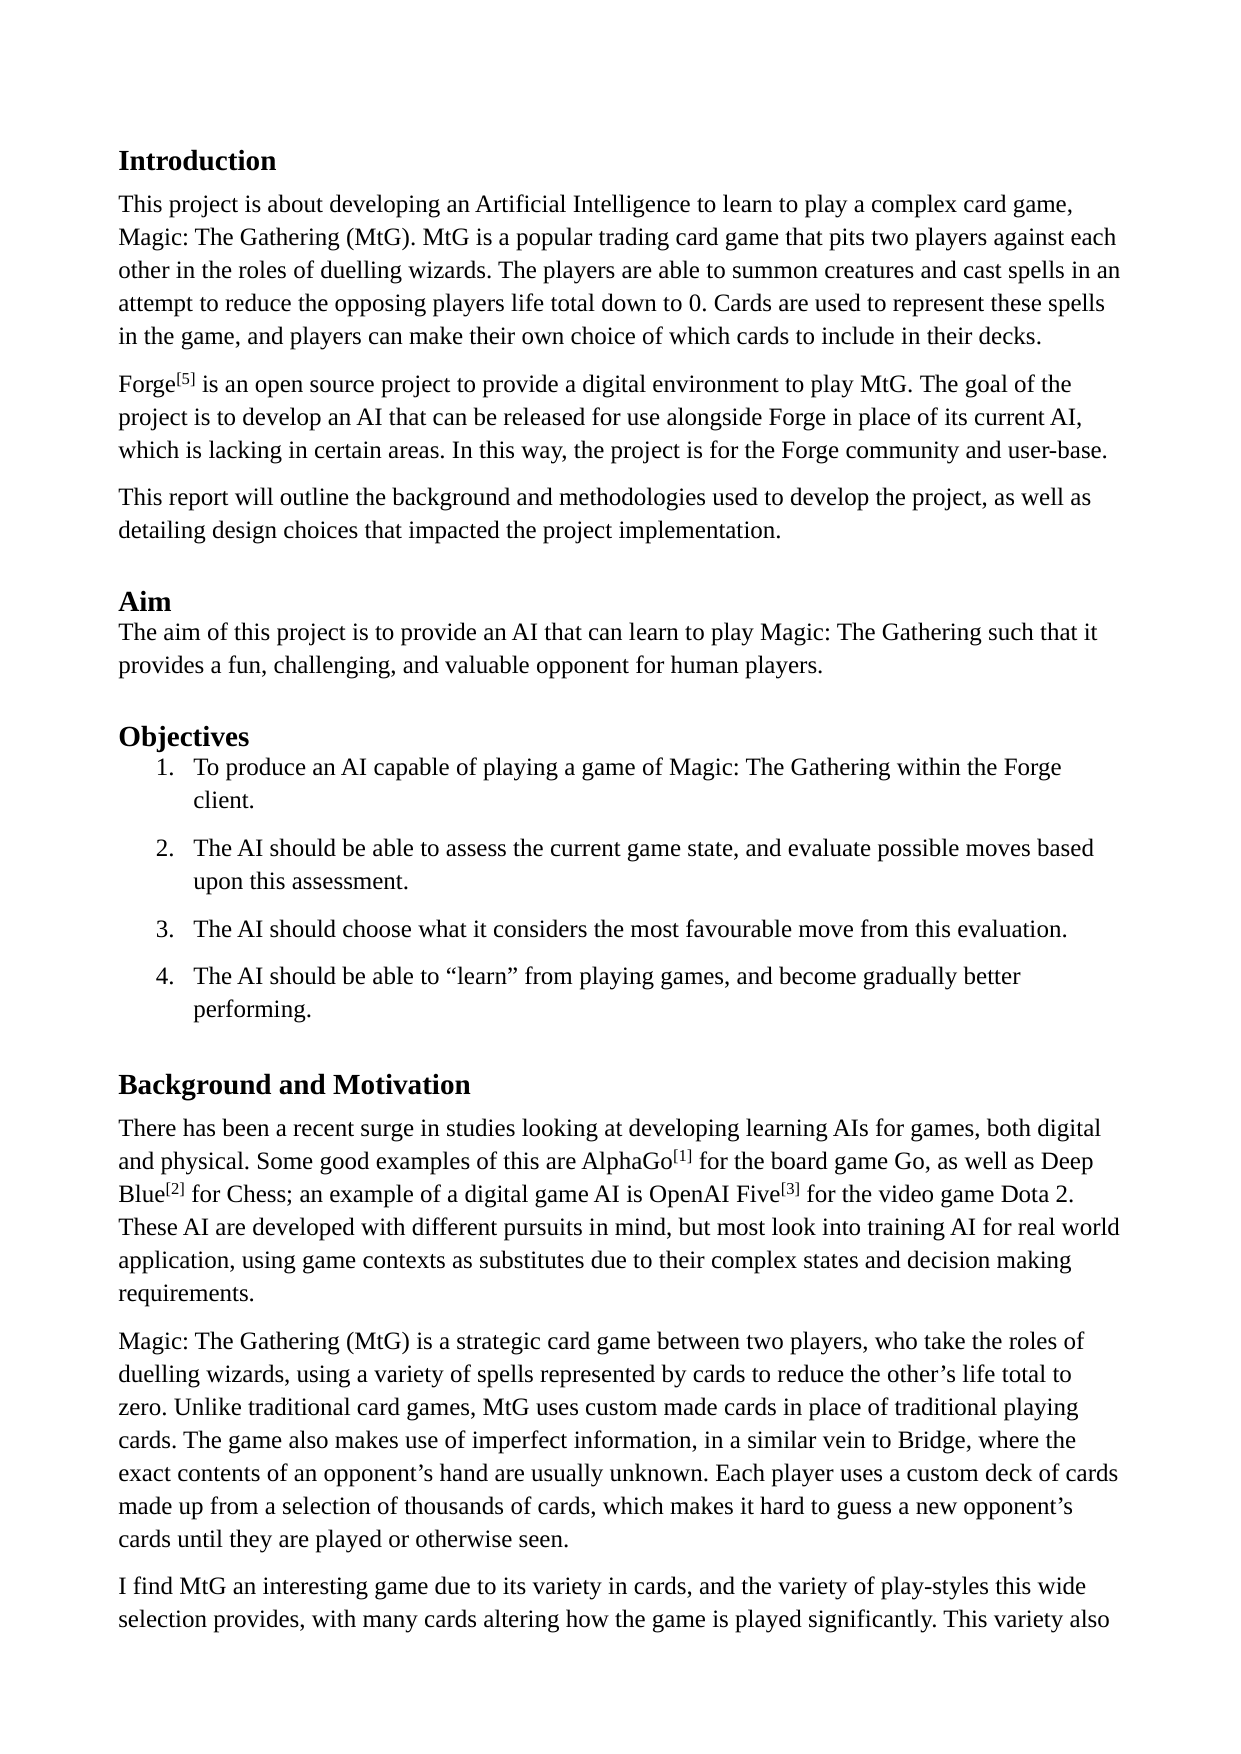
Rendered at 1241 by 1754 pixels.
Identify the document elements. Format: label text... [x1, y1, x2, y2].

text This report will outline the background and methodologies used to develop the project, as well as detailing design choices that impacted the project implementation. [118, 482, 1122, 544]
list The AI should be able to “learn” from playing games, and become gradually better performing. [156, 961, 1122, 1023]
list The AI should choose what it considers the most favourable move from this evaluation. [156, 914, 1122, 942]
text There has been a recent surge in studies looking at developing learning AIs for games, both digital and physical. Some good examples of this are AlphaGo[1] for the board game Go, as well as Deep Blue[2] for Chess; an example of a digital game AI is OpenAI Five[3] for the video game Dota 2. These AI are developed with different pursuits in mind, but most look into training AI for real world application, using game contexts as substitutes due to their complex states and decision making requirements. [118, 1113, 1122, 1307]
text Forge[5] is an open source project to provide a digital environment to play MtG. The goal of the project is to develop an AI that can be released for use alongside Forge in place of its current AI, which is lacking in certain areas. In this way, the project is for the Forge community and user-base. [118, 369, 1122, 464]
text This project is about developing an Artificial Intelligence to learn to play a complex card game, Magic: The Gathering (MtG). MtG is a popular trading card game that pits two players against each other in the roles of duelling wizards. The players are able to summon creatures and cast spells in an attempt to reduce the opposing players life total down to 0. Cards are used to represent these spells in the game, and players can make their own choice of which cards to include in their decks. [118, 189, 1122, 350]
subtitle Aim [118, 584, 1122, 617]
subtitle Objectives [118, 719, 1122, 752]
text Magic: The Gathering (MtG) is a strategic card game between two players, who take the roles of duelling wizards, using a variety of spells represented by cards to reduce the other’s life total to zero. Unlike traditional card games, MtG uses custom made cards in place of traditional playing cards. The game also makes use of imperfect information, in a similar vein to Bridge, where the exact contents of an opponent’s hand are usually unknown. Each player uses a custom deck of cards made up from a selection of thousands of cards, which makes it hard to guess a new opponent’s cards until they are played or otherwise seen. [118, 1326, 1122, 1553]
list The AI should be able to assess the current game state, and evaluate possible moves based upon this assessment. [156, 833, 1122, 895]
list To produce an AI capable of playing a game of Magic: The Gathering within the Forge client. [156, 752, 1122, 814]
text The aim of this project is to provide an AI that can learn to play Magic: The Gathering such that it provides a fun, challenging, and valuable opponent for human players. [118, 617, 1122, 679]
subtitle Introduction [118, 143, 1122, 177]
subtitle Background and Motivation [118, 1067, 1122, 1101]
text I find MtG an interesting game due to its variety in cards, and the variety of play-styles this wide selection provides, with many cards altering how the game is played significantly. This variety also [118, 1571, 1122, 1633]
